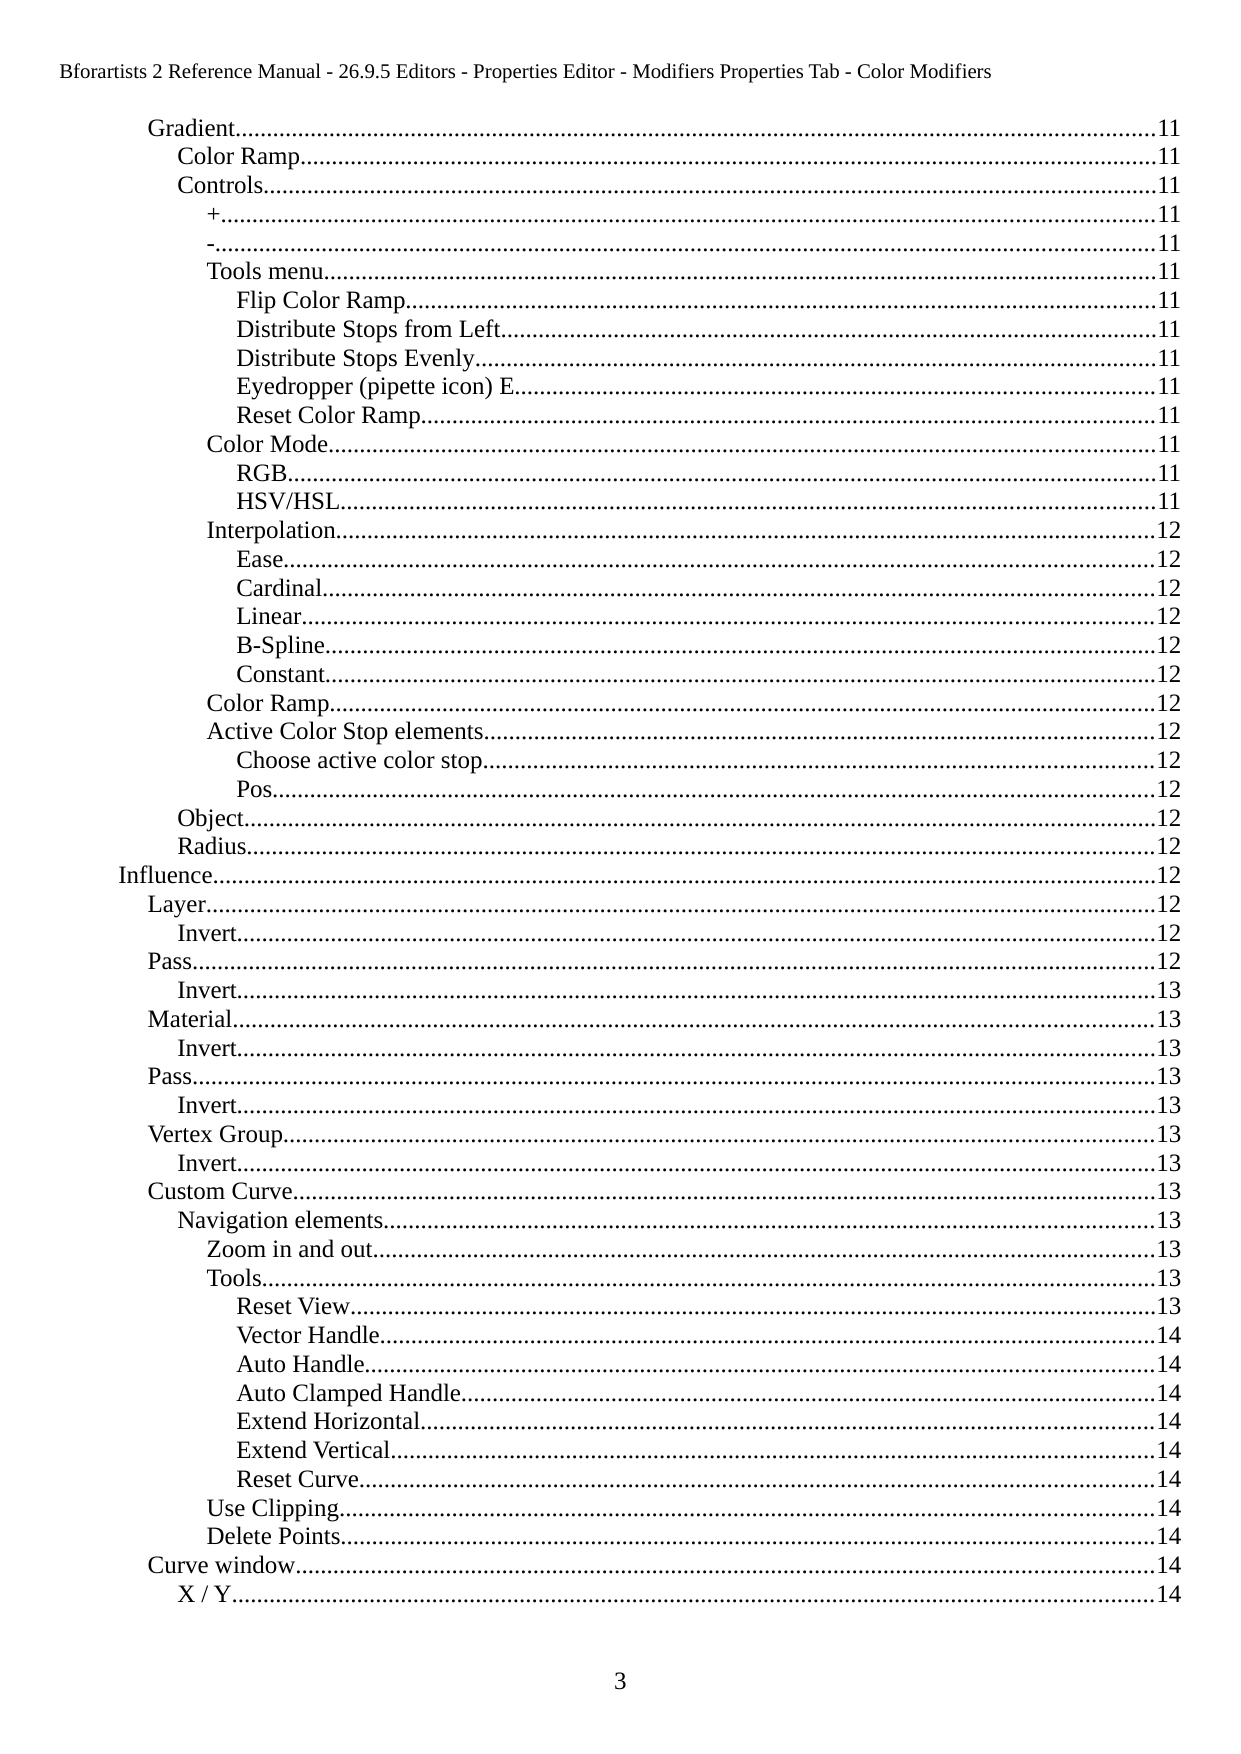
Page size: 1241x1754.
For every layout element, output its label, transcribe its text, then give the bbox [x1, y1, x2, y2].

text Use Clipping 14 [206, 1493, 1181, 1521]
text Color Ramp 12 [206, 688, 1181, 716]
text X / Y 14 [177, 1579, 1181, 1608]
text Distribute Stops from Left 11 [236, 314, 1181, 343]
text Auto Handle 14 [236, 1349, 1181, 1378]
text Cardinal 12 [236, 573, 1181, 601]
text Navigation elements 13 [177, 1205, 1181, 1234]
text Auto Clamped Handle 14 [236, 1378, 1181, 1406]
text Reset View 13 [236, 1291, 1181, 1320]
text Extend Horizontal 14 [236, 1406, 1181, 1435]
text Layer 12 [147, 889, 1181, 918]
text Zoom in and out 13 [206, 1234, 1181, 1263]
text Material 13 [147, 1004, 1181, 1033]
text Ease 12 [236, 544, 1181, 573]
text Influence 12 [118, 860, 1181, 889]
text Flip Color Ramp 11 [236, 285, 1181, 314]
text Choose active color stop 12 [236, 745, 1181, 774]
text Invert 13 [177, 1090, 1181, 1119]
text RGB 11 [236, 458, 1181, 486]
text + 11 [206, 199, 1181, 228]
text Radius 12 [177, 831, 1181, 860]
text Active Color Stop elements 12 [206, 716, 1181, 745]
text Invert 13 [177, 1148, 1181, 1176]
text B-Spline 12 [236, 630, 1181, 659]
text Tools 13 [206, 1263, 1181, 1291]
text Invert 13 [177, 975, 1181, 1004]
text Interpolation 12 [206, 515, 1181, 544]
text Pass 13 [147, 1061, 1181, 1090]
text HSV/HSL 11 [236, 486, 1181, 515]
text Constant 12 [236, 659, 1181, 688]
text Custom Curve 13 [147, 1176, 1181, 1205]
text Color Ramp 11 [177, 141, 1181, 170]
text Invert 12 [177, 918, 1181, 946]
text Tools menu 11 [206, 256, 1181, 285]
text Gradient 11 [147, 113, 1181, 141]
text Object 12 [177, 803, 1181, 831]
text Distribute Stops Evenly 11 [236, 343, 1181, 371]
text Pos 12 [236, 774, 1181, 803]
text Pass 12 [147, 946, 1181, 975]
text Curve window 14 [147, 1550, 1181, 1579]
text Reset Color Ramp 11 [236, 400, 1181, 429]
text Reset Curve 14 [236, 1464, 1181, 1493]
text Controls 11 [177, 170, 1181, 199]
text Extend Vertical 14 [236, 1435, 1181, 1464]
text Color Mode 11 [206, 429, 1181, 458]
text Delete Points 14 [206, 1521, 1181, 1550]
text Linear 12 [236, 601, 1181, 630]
text Vertex Group 13 [147, 1119, 1181, 1148]
text Eyedropper (pipette icon) E 11 [236, 371, 1181, 400]
text Invert 13 [177, 1033, 1181, 1061]
text - 11 [206, 228, 1181, 256]
text Vector Handle 14 [236, 1320, 1181, 1349]
